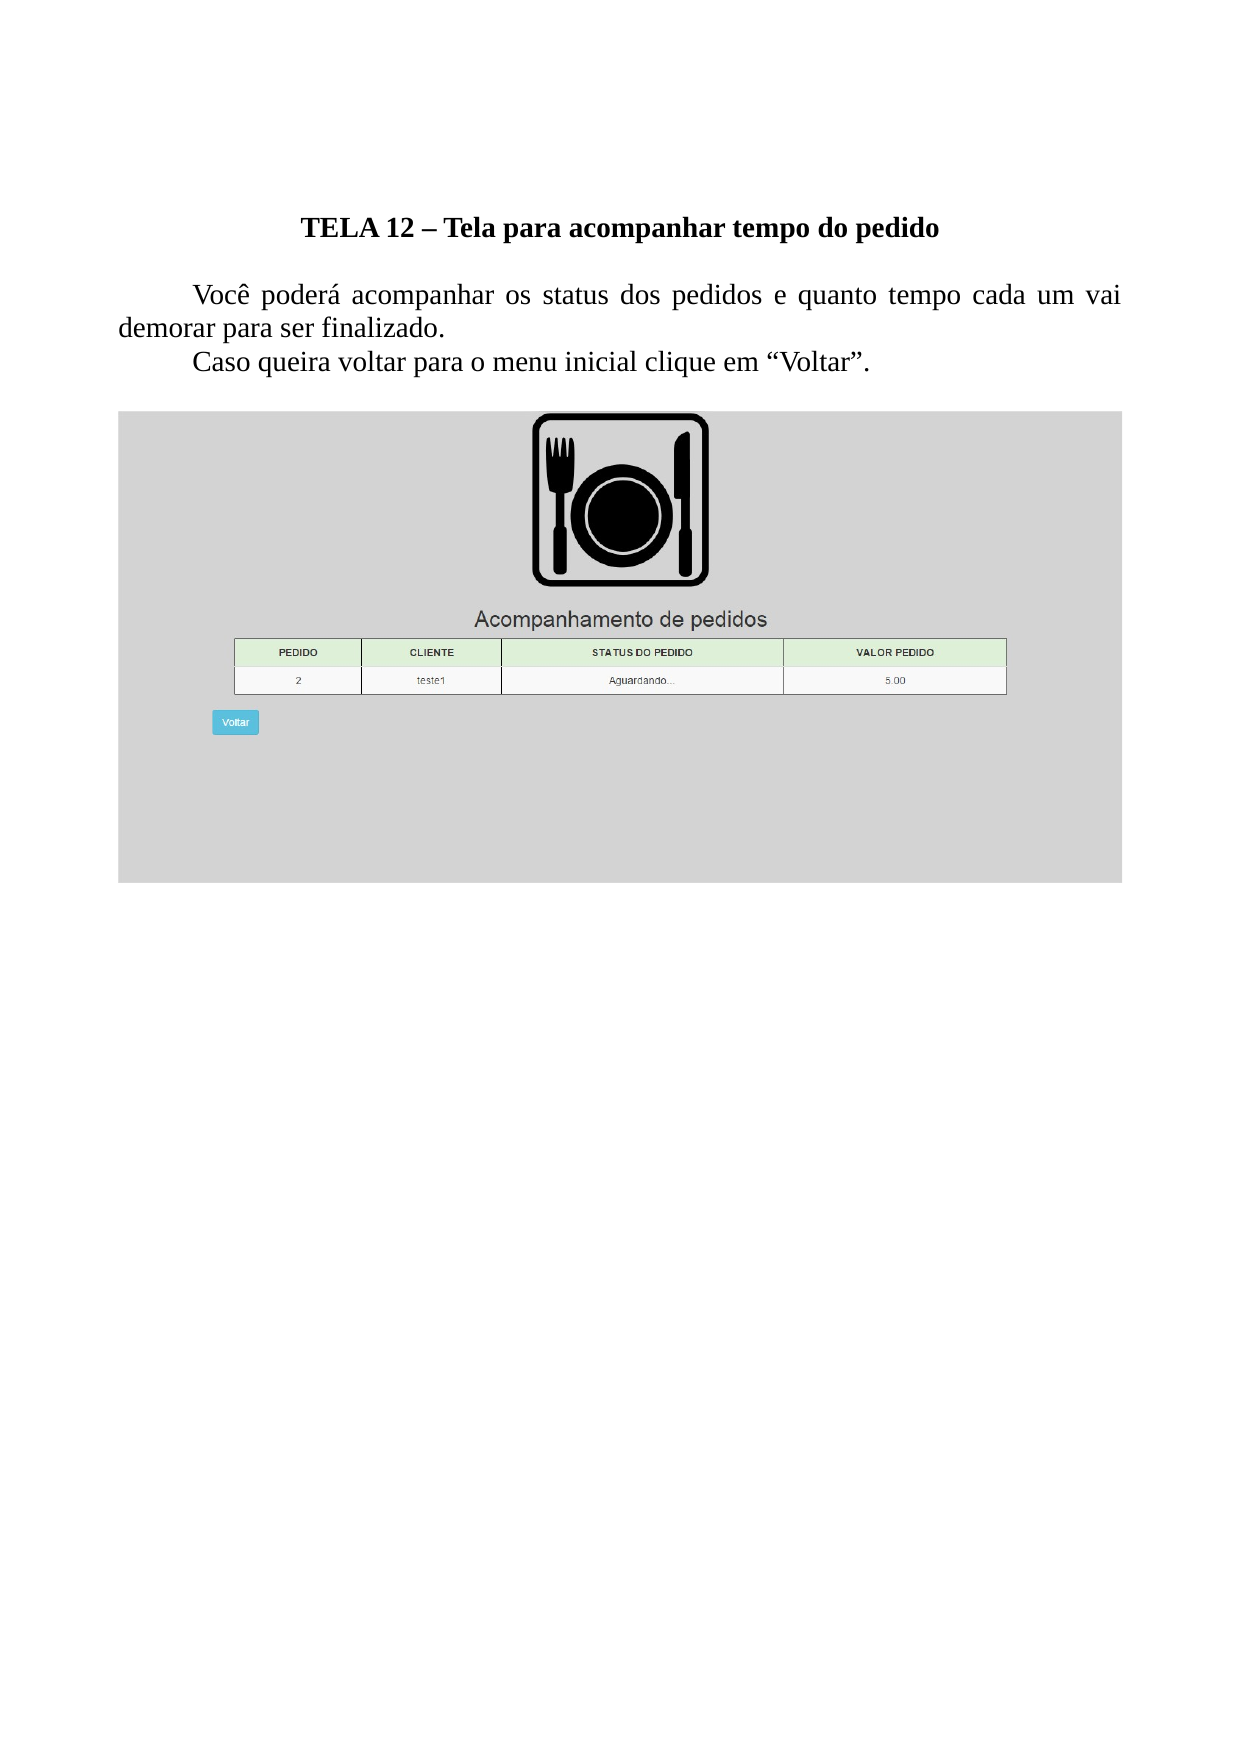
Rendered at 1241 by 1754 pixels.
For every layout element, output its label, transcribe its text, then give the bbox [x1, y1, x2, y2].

text Caso queira voltar para o menu inicial clique em “Voltar”. [118, 344, 1122, 378]
text Você poderá acompanhar os status dos pedidos e quanto tempo cada um vai demorar para ser finalizado. [118, 277, 1122, 344]
text TELA 12 – Tela para acompanhar tempo do pedido [118, 210, 1122, 243]
picture [118, 411, 1123, 883]
